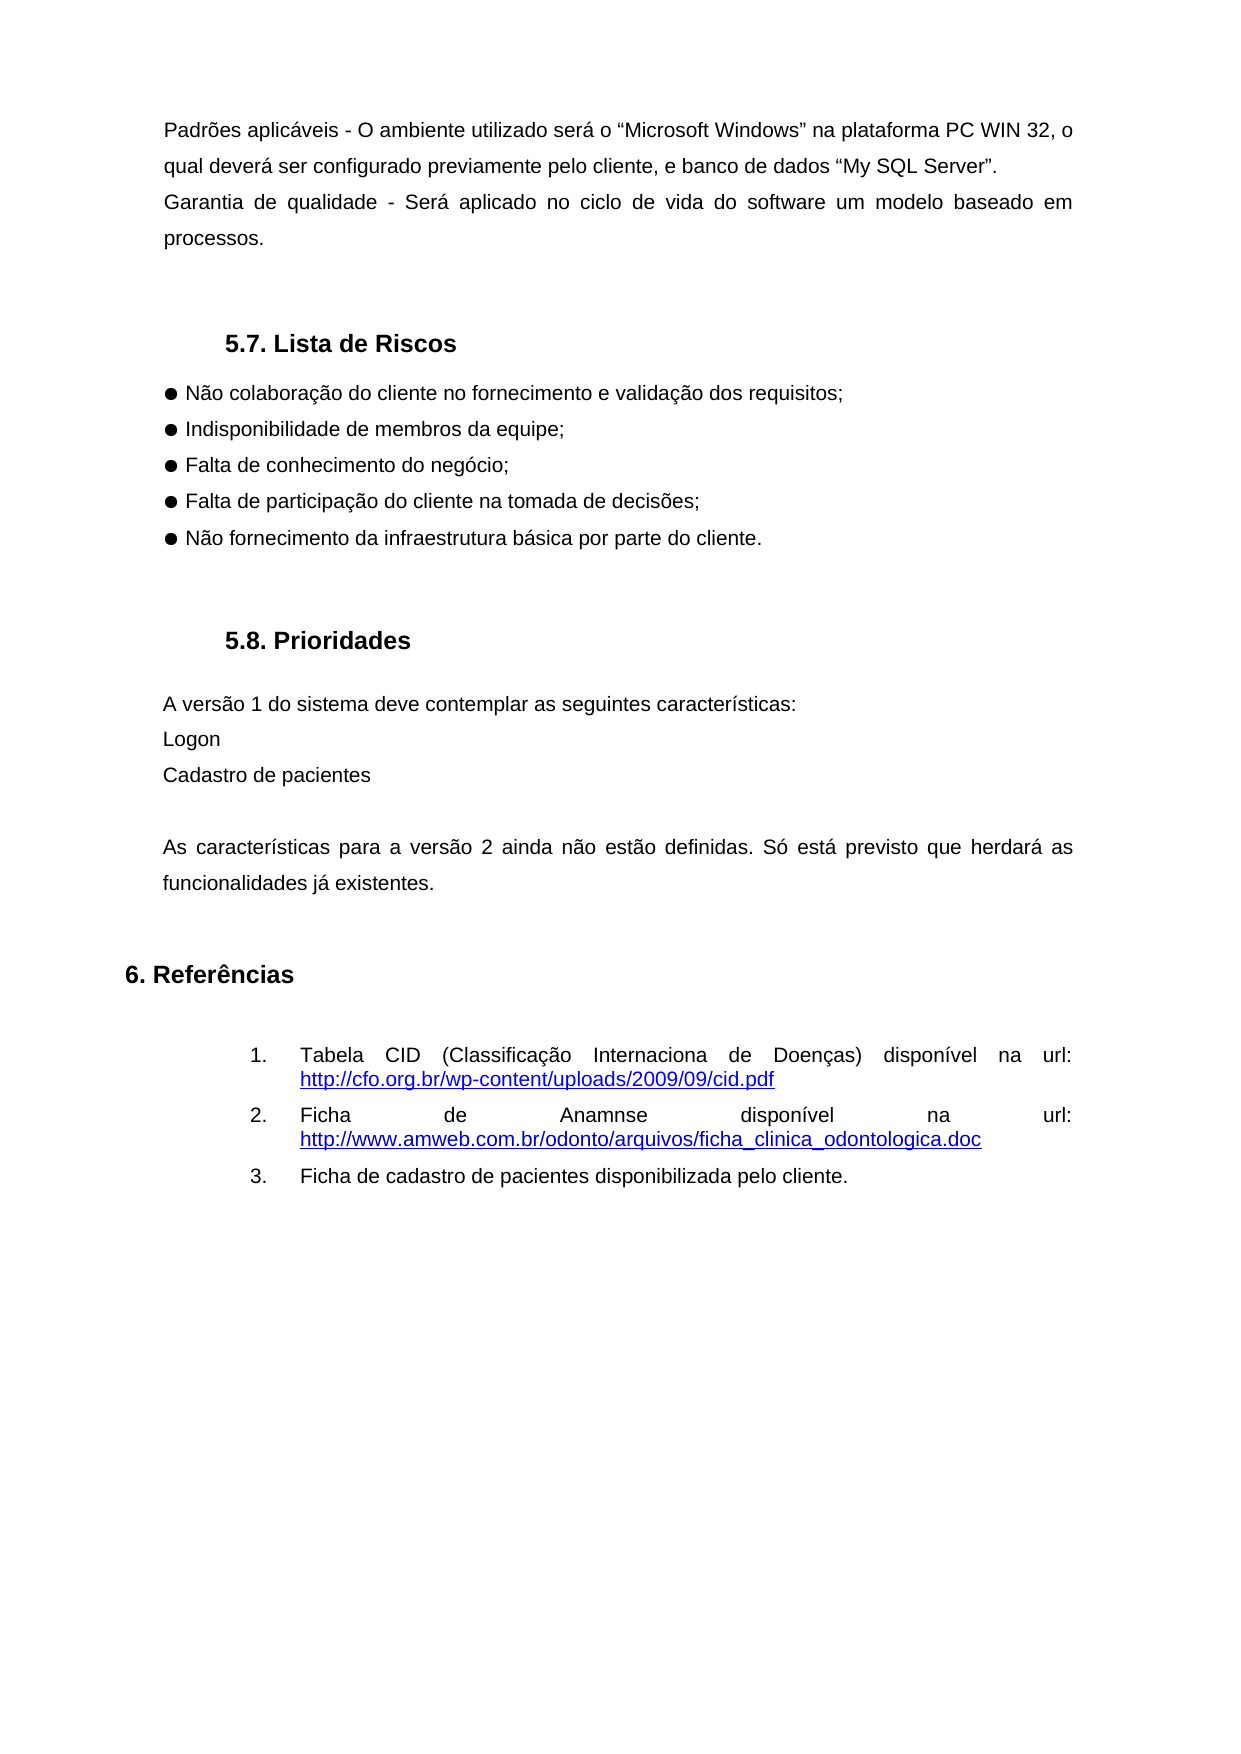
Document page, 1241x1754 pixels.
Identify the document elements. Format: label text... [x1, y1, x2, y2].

subtitle 5.7. Lista de Riscos [225, 328, 1075, 357]
table_cell Ficha de cadastro de pacientes disponibilizada pelo cliente. [280, 1157, 1079, 1194]
text As características para a versão 2 ainda não estão definidas. Só está previsto que herdará as funcionalidades já existentes. [163, 835, 1075, 895]
subtitle 5.8. Prioridades [225, 626, 1075, 655]
text Garantia de qualidade - Será aplicado no ciclo de vida do software um modelo baseado em processos. [164, 190, 1075, 250]
list Não fornecimento da infraestrutura básica por parte do cliente. [163, 525, 1075, 549]
text A versão 1 do sistema deve contemplar as seguintes características: [163, 691, 1075, 715]
list Falta de participação do cliente na tomada de decisões; [163, 489, 1075, 513]
table_cell 3. [205, 1157, 280, 1194]
table_cell 2. [205, 1097, 280, 1157]
list Falta de conhecimento do negócio; [163, 453, 1075, 477]
table_header Tabela CID (Classificação Internaciona de Doenças) disponível na url: http://cfo.org.br/wp-content/uploads/2009/09/cid.pdf [280, 1036, 1079, 1097]
table_header 1. [205, 1036, 280, 1097]
table_cell Ficha de Anamnse disponível na url: http://www.amweb.com.br/odonto/arquivos/ficha_clinica_odontologica.doc [280, 1097, 1079, 1157]
list Indisponibilidade de membros da equipe; [163, 417, 1075, 441]
text Padrões aplicáveis - O ambiente utilizado será o “Microsoft Windows” na plataforma PC WIN 32, o qual deverá ser configurado previamente pelo cliente, e banco de dados “My SQL Server”. [164, 118, 1075, 178]
text Cadastro de pacientes [163, 763, 1075, 787]
text Logon [163, 727, 1075, 751]
list Não colaboração do cliente no fornecimento e validação dos requisitos; [163, 381, 1075, 405]
subtitle 6. Referências [125, 960, 1075, 988]
